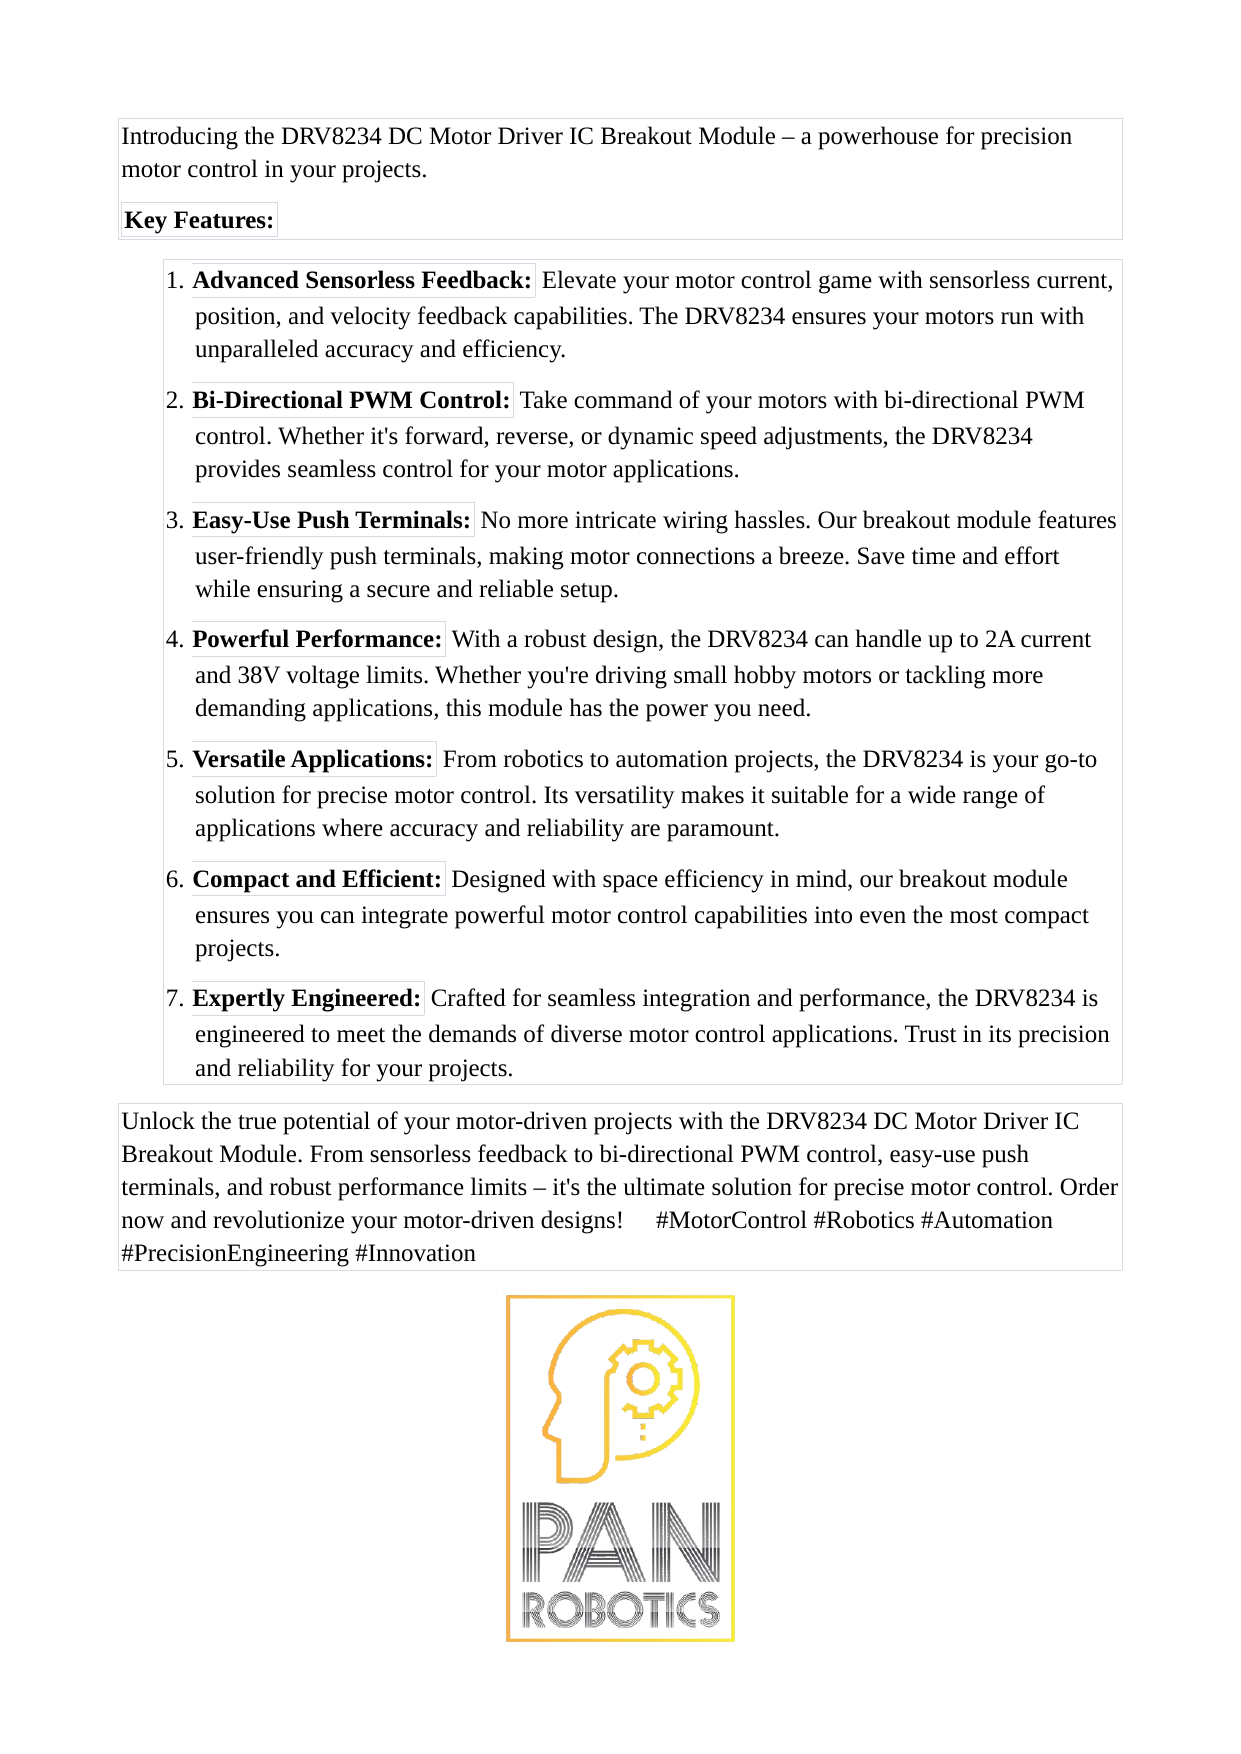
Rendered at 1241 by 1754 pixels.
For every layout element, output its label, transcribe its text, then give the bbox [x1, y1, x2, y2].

text Unlock the true potential of your motor-driven projects with the DRV8234 DC Motor Driver IC Breakout Module. From sensorless feedback to bi-directional PWM control, easy-use push terminals, and robust performance limits – it's the ultimate solution for precise motor control. Order now and revolutionize your motor-driven designs! 🚀 #MotorControl #Robotics #Automation #PrecisionEngineering #Innovation [119, 1104, 1122, 1270]
list Powerful Performance: With a robust design, the DRV8234 can handle up to 2A current and 38V voltage limits. Whether you're driving small hobby motors or tackling more demanding applications, this module has the power you need. [164, 618, 1122, 722]
list Expertly Engineered: Crafted for seamless integration and performance, the DRV8234 is engineered to meet the demands of diverse motor control applications. Trust in its precision and reliability for your projects. [164, 977, 1122, 1084]
picture [502, 1288, 738, 1649]
text Introducing the DRV8234 DC Motor Driver IC Breakout Module – a powerhouse for precision motor control in your projects. [119, 119, 1122, 183]
list Versatile Applications: From robotics to automation projects, the DRV8234 is your go-to solution for precise motor control. Its versatility makes it suitable for a wide range of applications where accuracy and reliability are paramount. [164, 738, 1122, 842]
list Bi-Directional PWM Control: Take command of your motors with bi-directional PWM control. Whether it's forward, reverse, or dynamic speed adjustments, the DRV8234 provides seamless control for your motor applications. [164, 379, 1122, 483]
list Compact and Efficient: Designed with space efficiency in mind, our breakout module ensures you can integrate powerful motor control capabilities into even the most compact projects. [164, 858, 1122, 962]
text Key Features: [119, 199, 1122, 239]
list Easy-Use Push Terminals: No more intricate wiring hassles. Our breakout module features user-friendly push terminals, making motor connections a breeze. Save time and effort while ensuring a secure and reliable setup. [164, 499, 1122, 603]
list Advanced Sensorless Feedback: Elevate your motor control game with sensorless current, position, and velocity feedback capabilities. The DRV8234 ensures your motors run with unparalleled accuracy and efficiency. [164, 260, 1122, 363]
